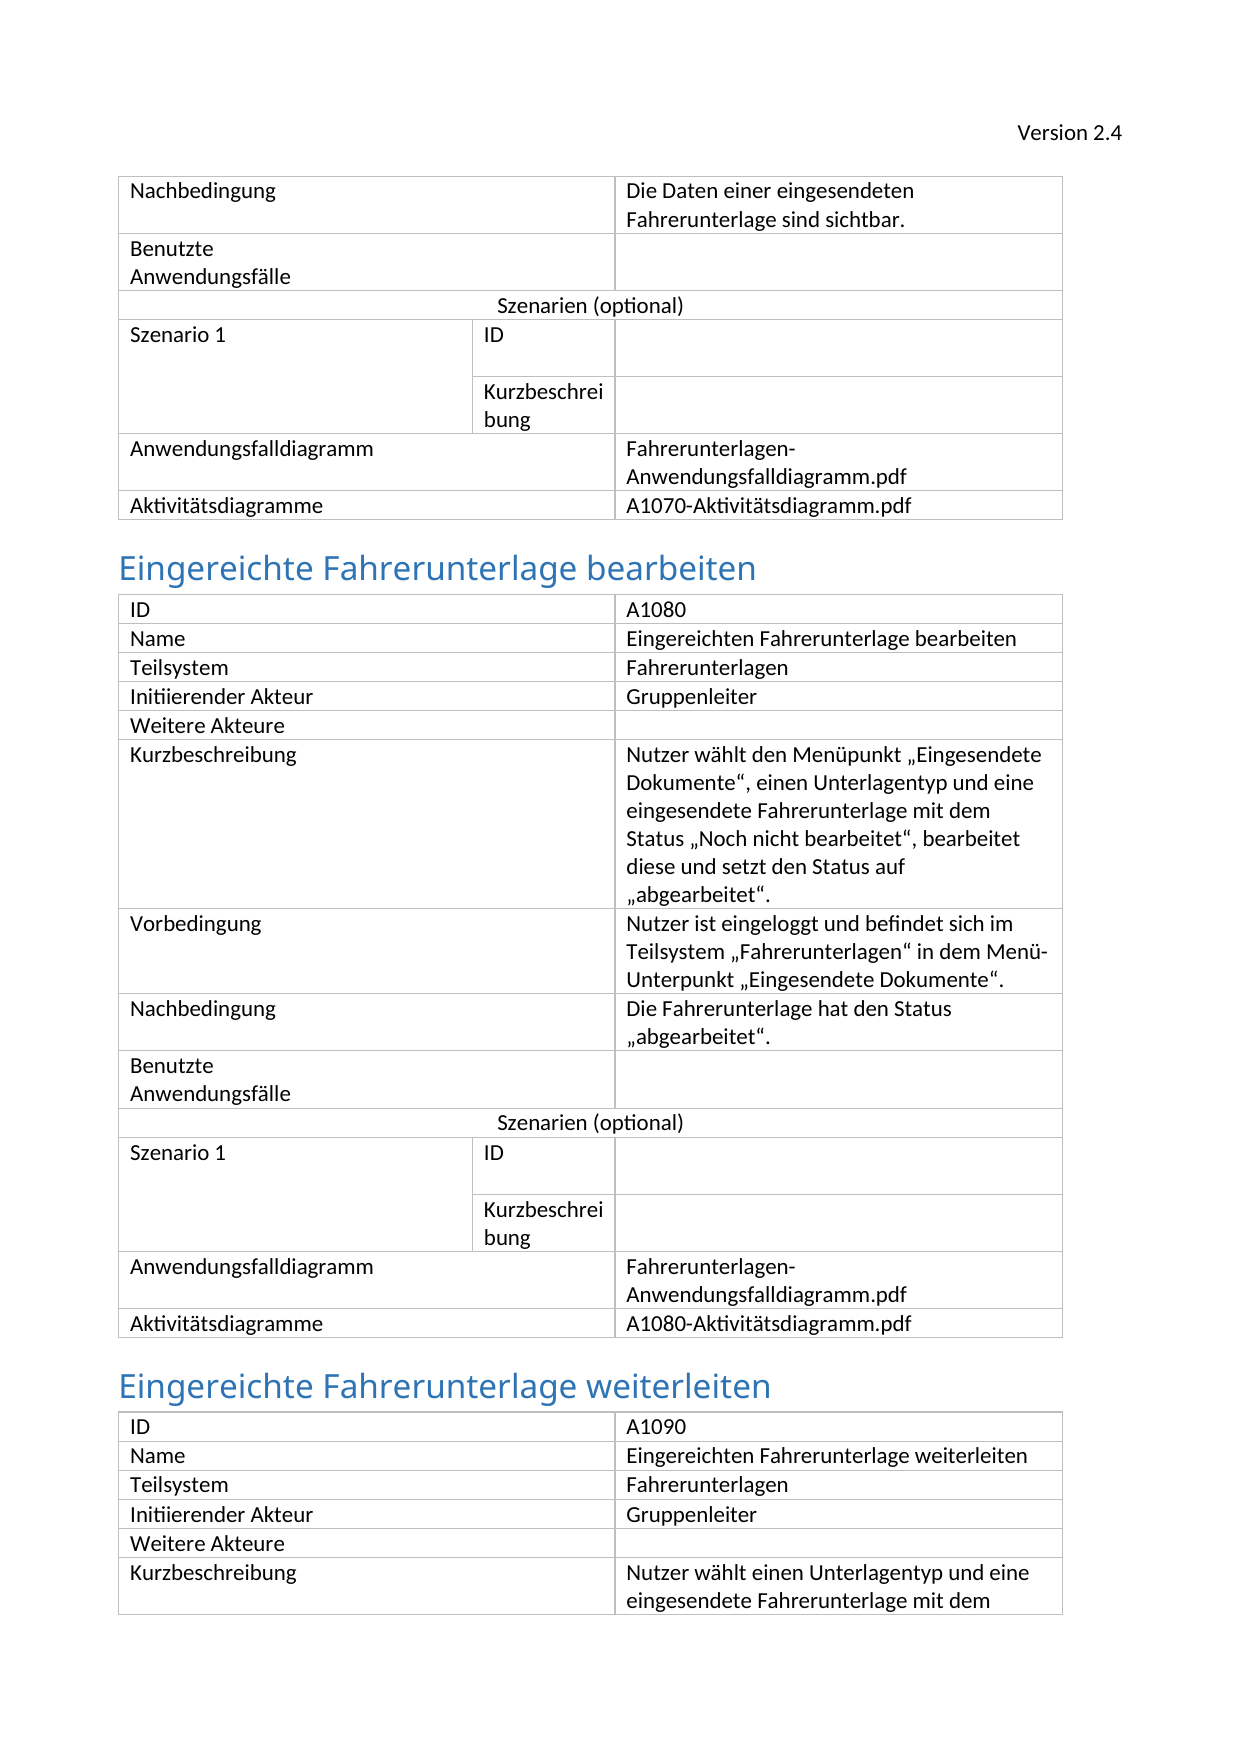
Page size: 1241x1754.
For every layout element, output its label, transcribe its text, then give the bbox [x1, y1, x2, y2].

table_cell Benutzte Anwendungsfälle [119, 1051, 614, 1107]
table_cell Szenario 1 [119, 1138, 472, 1251]
table_cell Anwendungsfalldiagramm [119, 1252, 614, 1308]
table_cell Weitere Akteure [119, 711, 614, 739]
table_cell Nachbedingung [119, 177, 614, 233]
table_cell Benutzte Anwendungsfälle [119, 234, 614, 290]
table_cell Initiierender Akteur [119, 682, 614, 710]
table_cell Aktivitätsdiagramme [119, 1309, 614, 1337]
table_cell Fahrerunterlagen-Anwendungsfalldiagramm.pdf [616, 434, 1062, 490]
table_cell Szenarien (optional) [119, 291, 1062, 319]
table_cell Nutzer ist eingeloggt und befindet sich im Teilsystem „Fahrerunterlagen“ in dem Menü-Unterpunkt „Eingesendete Dokumente“. [616, 909, 1062, 993]
table_header ID [119, 595, 614, 623]
table_cell Gruppenleiter [616, 1500, 1062, 1528]
table_cell [616, 1529, 1062, 1557]
table_cell ID [473, 1138, 614, 1194]
table_header A1080 [616, 595, 1062, 623]
subtitle Eingereichte Fahrerunterlage weiterleiten [118, 1363, 1122, 1408]
table_cell Eingereichten Fahrerunterlage weiterleiten [616, 1442, 1062, 1469]
table_cell Die Daten einer eingesendeten Fahrerunterlage sind sichtbar. [616, 177, 1062, 233]
table_cell A1070-Aktivitätsdiagramm.pdf [616, 491, 1062, 519]
table_cell [616, 711, 1062, 739]
table_cell [616, 377, 1062, 433]
table_cell Eingereichten Fahrerunterlage bearbeiten [616, 624, 1062, 652]
table_cell [616, 1195, 1062, 1251]
table_cell [616, 1051, 1062, 1107]
table_cell A1080-Aktivitätsdiagramm.pdf [616, 1309, 1062, 1337]
table_cell Weitere Akteure [119, 1529, 614, 1557]
table_cell Name [119, 624, 614, 652]
table_cell Vorbedingung [119, 909, 614, 993]
subtitle Eingereichte Fahrerunterlage bearbeiten [118, 545, 1122, 591]
table_cell Aktivitätsdiagramme [119, 491, 614, 519]
table_cell Szenario 1 [119, 320, 472, 433]
table_cell Kurzbeschreibung [473, 377, 614, 433]
table_cell Nachbedingung [119, 994, 614, 1050]
table_cell Fahrerunterlagen [616, 1471, 1062, 1499]
table_cell Anwendungsfalldiagramm [119, 434, 614, 490]
table_cell [616, 234, 1062, 290]
table_header ID [119, 1413, 614, 1441]
table_cell Teilsystem [119, 1471, 614, 1499]
table_cell [616, 320, 1062, 376]
table_cell Gruppenleiter [616, 682, 1062, 710]
table_header A1090 [616, 1413, 1062, 1441]
table_cell Fahrerunterlagen-Anwendungsfalldiagramm.pdf [616, 1252, 1062, 1308]
table_cell Kurzbeschreibung [119, 1558, 614, 1614]
table_cell Nutzer wählt den Menüpunkt „Eingesendete Dokumente“, einen Unterlagentyp und eine eingesendete Fahrerunterlage mit dem Status „Noch nicht bearbeitet“, bearbeitet diese und setzt den Status auf „abgearbeitet“. [616, 740, 1062, 908]
table_cell ID [473, 320, 614, 376]
table_cell Initiierender Akteur [119, 1500, 614, 1528]
table_cell [616, 1138, 1062, 1194]
table_cell Name [119, 1442, 614, 1469]
table_cell Die Fahrerunterlage hat den Status „abgearbeitet“. [616, 994, 1062, 1050]
table_cell Kurzbeschreibung [473, 1195, 614, 1251]
table_cell Fahrerunterlagen [616, 653, 1062, 681]
table_cell Szenarien (optional) [119, 1109, 1062, 1137]
table_cell Nutzer wählt einen Unterlagentyp und eine eingesendete Fahrerunterlage mit dem [616, 1558, 1062, 1614]
table_cell Teilsystem [119, 653, 614, 681]
table_cell Kurzbeschreibung [119, 740, 614, 908]
